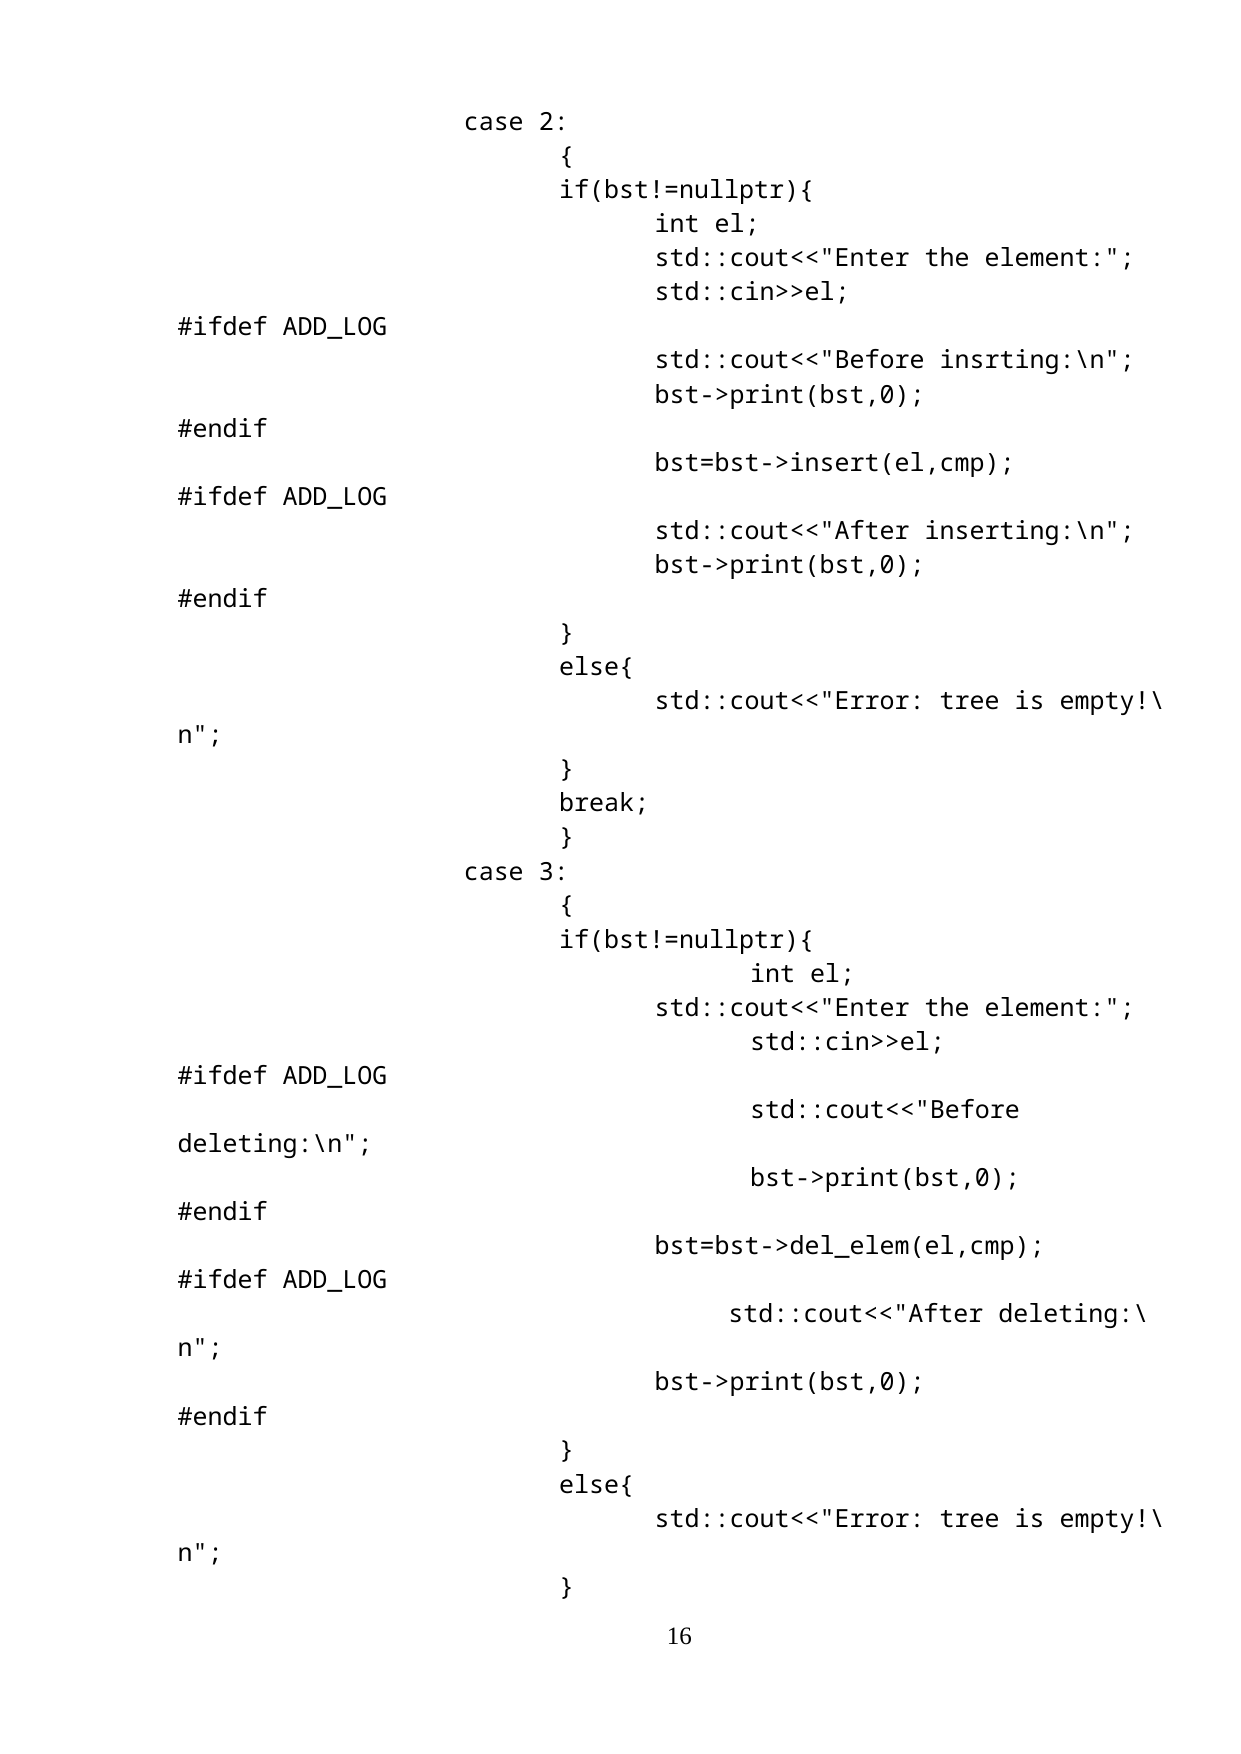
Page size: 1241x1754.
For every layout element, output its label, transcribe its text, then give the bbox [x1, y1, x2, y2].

text bst->print(bst,0); [177, 1160, 1181, 1194]
text #endif [177, 581, 1181, 615]
text bst=bst->insert(el,cmp); [177, 444, 1181, 478]
text #ifdef ADD_LOG [177, 308, 1181, 342]
text } [177, 751, 1181, 785]
text break; [177, 785, 1181, 819]
text } [177, 615, 1181, 649]
text if(bst!=nullptr){ [177, 172, 1181, 206]
text if(bst!=nullptr){ [177, 921, 1181, 955]
text case 3: [177, 853, 1181, 887]
text #endif [177, 410, 1181, 444]
text #endif [177, 1398, 1181, 1432]
text } [177, 1432, 1181, 1466]
text } [177, 819, 1181, 853]
text bst->print(bst,0); [177, 547, 1181, 581]
text case 2: [177, 104, 1181, 138]
text std::cout<<"Enter the element:"; [177, 989, 1181, 1023]
text #ifdef ADD_LOG [177, 478, 1181, 512]
text bst->print(bst,0); [177, 1364, 1181, 1398]
text std::cout<<"After deleting:\n"; [177, 1296, 1181, 1364]
text std::cout<<"Error: tree is empty!\n"; [177, 1500, 1181, 1568]
text std::cin>>el; [177, 274, 1181, 308]
text bst->print(bst,0); [177, 376, 1181, 410]
text std::cout<<"After inserting:\n"; [177, 512, 1181, 547]
text else{ [177, 649, 1181, 683]
text #ifdef ADD_LOG [177, 1262, 1181, 1296]
text int el; [177, 955, 1181, 989]
text { [177, 138, 1181, 172]
text bst=bst->del_elem(el,cmp); [177, 1228, 1181, 1262]
text int el; [177, 206, 1181, 240]
text std::cout<<"Error: tree is empty!\n"; [177, 683, 1181, 751]
text #endif [177, 1194, 1181, 1228]
text { [177, 887, 1181, 921]
text std::cout<<"Before insrting:\n"; [177, 342, 1181, 376]
text #ifdef ADD_LOG [177, 1057, 1181, 1092]
text std::cin>>el; [177, 1023, 1181, 1057]
text std::cout<<"Before deleting:\n"; [177, 1092, 1181, 1160]
text else{ [177, 1466, 1181, 1500]
text std::cout<<"Enter the element:"; [177, 240, 1181, 274]
text } [177, 1568, 1181, 1602]
